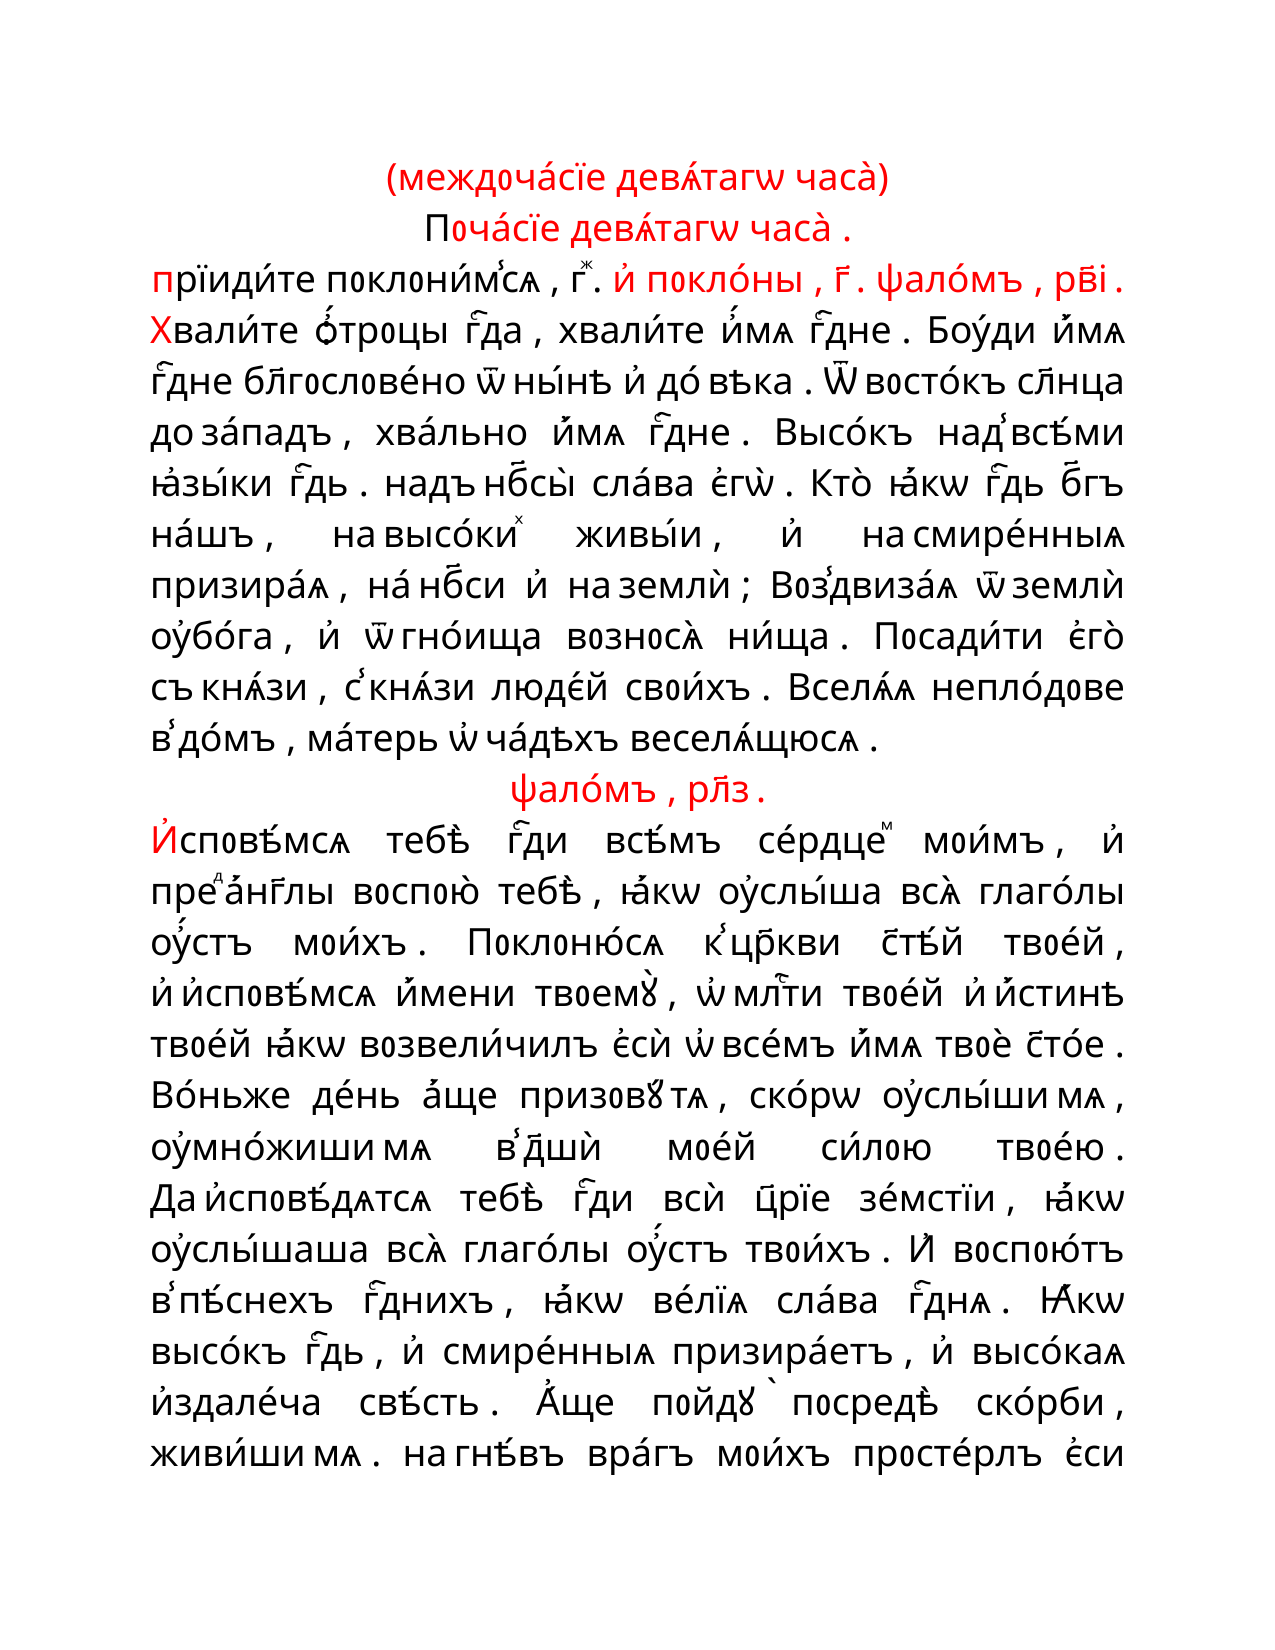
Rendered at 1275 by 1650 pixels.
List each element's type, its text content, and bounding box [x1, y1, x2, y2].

text И҆спᲂвѣ́мсѧ тебѣ̀ гⷭ҇ди всѣ́мъ се́рдцеⷨ мᲂи́мъ , и҆ преⷣ а҆́нг҃лы вᲂспᲂю̀ тебѣ̀ , ꙗ҆́кѡ ѹ҆слы́ша всѧ̀ глаго́лы ѹ҆́стъ мᲂи́хъ . Пᲂклᲂню́сѧ к̾ цр҃кви с҃тѣ́й твᲂе́й , и҆ и҆спᲂвѣ́мсѧ и҆́мени твᲂемꙋ̀ , ѡ҆ млⷭ҇ти твᲂе́й и҆ и҆́стинѣ твᲂе́й ꙗ҆́кѡ вᲂзвели́чилъ є҆сѝ ѡ҆ все́мъ и҆́мѧ твᲂѐ с҃то́е . Во́ньже де́нь а҆́ще призᲂвꙋ́ тѧ , ско́рѡ ѹ҆слы́ши мѧ , ѹ҆мно́жиши мѧ в̾ д҃шѝ мᲂе́й си́лᲂю твᲂе́ю . Да и҆спᲂвѣ́дѧтсѧ тебѣ̀ гⷭ҇ди всѝ ц҃рїе зе́мстїи , ꙗ҆́кѡ ѹ҆слы́шаша всѧ̀ глаго́лы ѹ҆́стъ твᲂи́хъ . И҆ вᲂспᲂю́тъ в̾ пѣ́снехъ гⷭ҇днихъ , ꙗ҆́кѡ ве́лїѧ сла́ва гⷭ҇днѧ . Ꙗ҆́кѡ высо́къ гⷭ҇дь , и҆ смире́нныѧ призира́етъ , и҆ высо́каѧ и҆здале́ча свѣ́сть . А҆́ще пᲂйдꙋ̀ пᲂсредѣ̀ ско́рби , живи́ши мѧ . на гнѣ́въ вра́гъ мᲂи́хъ прᲂсте́рлъ є҆сѝ [150, 813, 1125, 1477]
text (междᲂча́сїе девѧ́тагѡ часа̀) [150, 150, 1125, 201]
text ѱало́мъ , рл҃з . [150, 762, 1125, 813]
text Хвали́те ѻ҆́трᲂцы гⷭ҇да , хвали́те и҆́мѧ гⷭ҇дне . Бѹ́ди и҆́мѧ гⷭ҇дне бл҃гᲂслᲂве́но ѿ ны́нѣ и҆ до́ вѣка . Ѿ вᲂсто́къ сл҃нца до за́падъ , хва́льно и҆́мѧ гⷭ҇дне . Высо́къ над̾ всѣ́ми ꙗ҆зы́ки гⷭ҇дь . надъ нб҃сы̀ сла́ва є҆гѡ̀ . Кто̀ ꙗ҆́кѡ гⷭ҇дь б҃гъ на́шъ , на высо́киⷯ живы́и , и҆ на смире́нныѧ призира́ѧ , на́ нб҃си и҆ на землѝ ; Вᲂз̾двиза́ѧ ѿ землѝ ѹ҆бо́га , и҆ ѿ гно́ища вᲂзнᲂсѧ̀ ни́ща . Пᲂсади́ти є҆го̀ съ кнѧ́зи , с̾ кнѧ́зи людє́й свᲂи́хъ . Вселѧ́ѧ непло́дᲂве в̾ до́мъ , ма́терь ѡ҆ ча́дѣхъ веселѧ́щюсѧ . [150, 303, 1125, 762]
text Пᲂча́сїе девѧ́тагѡ часа̀ . [150, 201, 1125, 252]
text прїиди́те пᲂклᲂни́м̾сѧ , гⷤ . и҆ пᲂкло́ны , г҃ . ѱало́мъ , рв҃і . [150, 252, 1125, 303]
